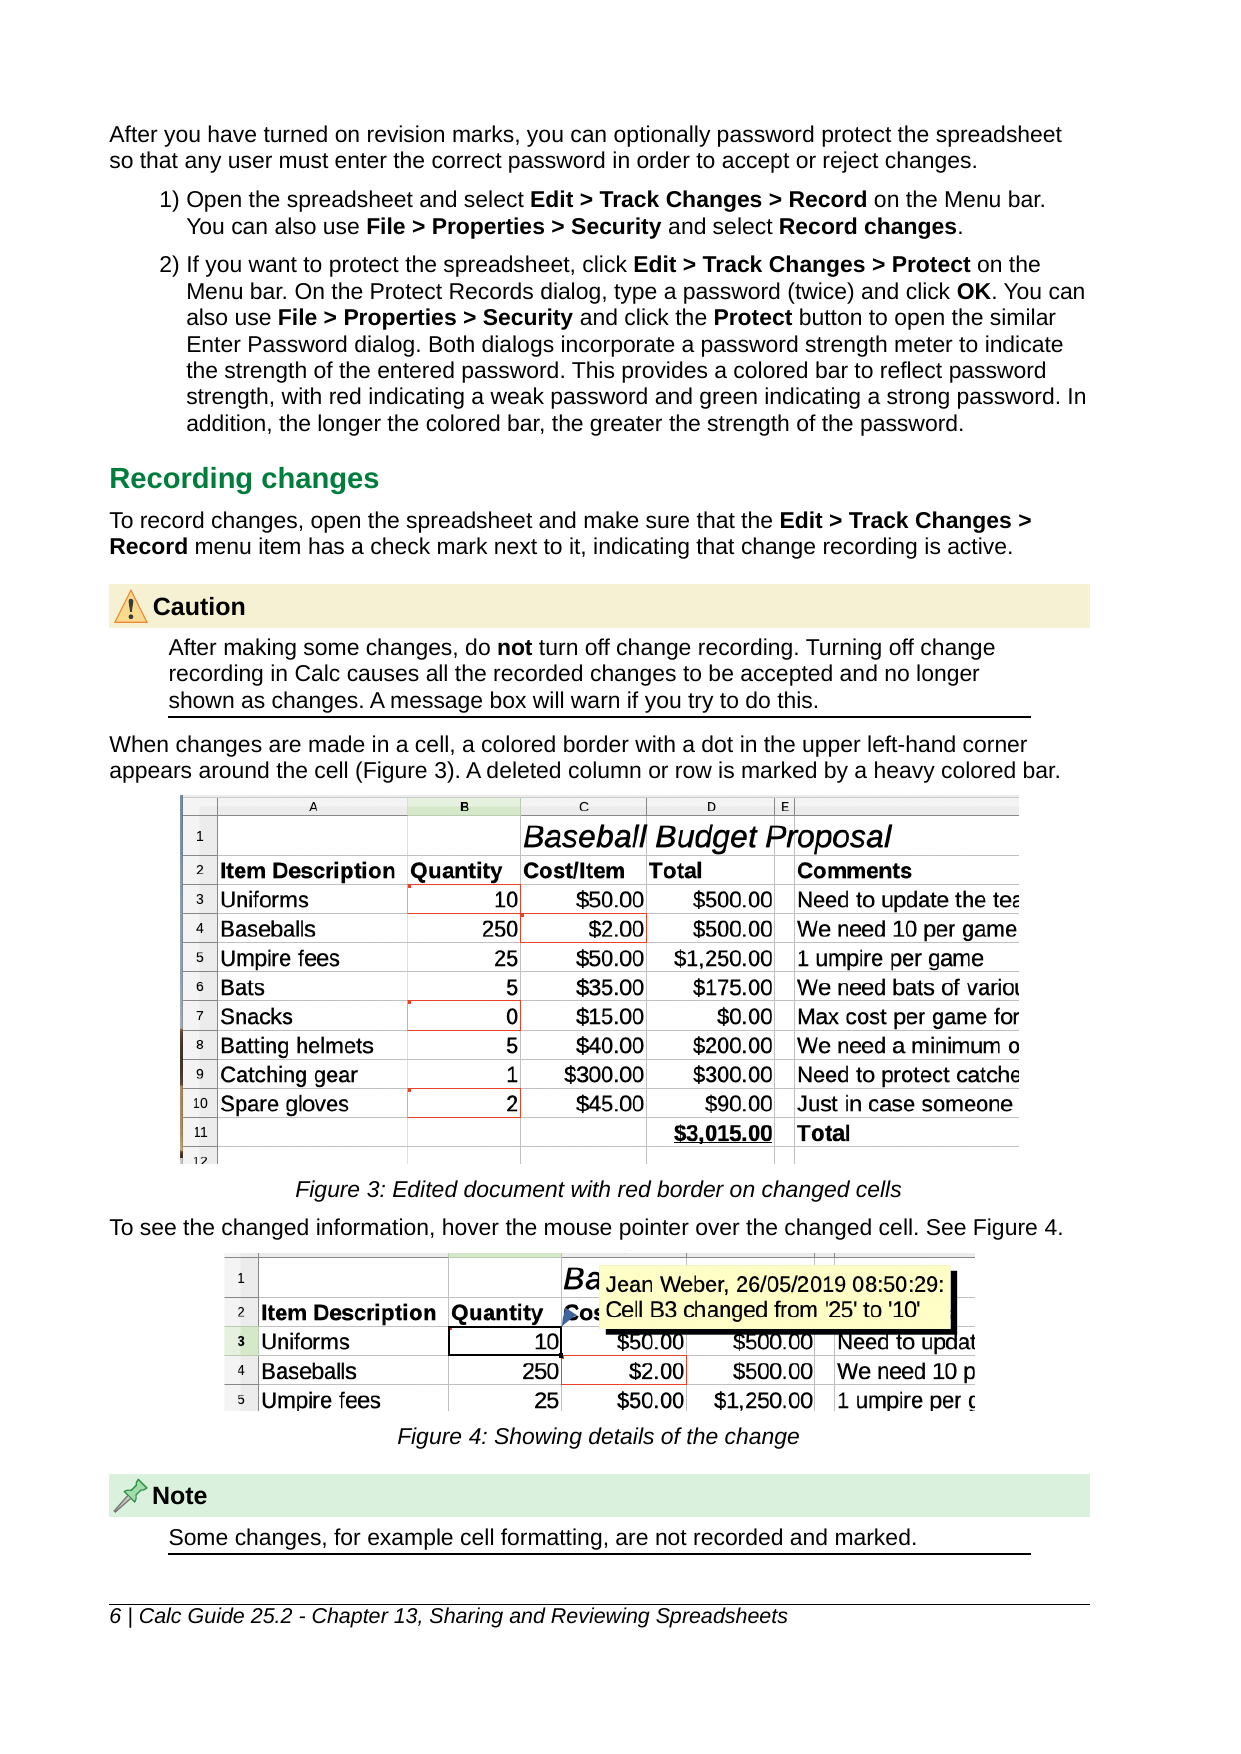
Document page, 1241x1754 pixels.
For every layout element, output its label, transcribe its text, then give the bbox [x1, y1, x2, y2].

text After making some changes, do not turn off change recording. Turning off change recording in Calc causes all the recorded changes to be accepted and no longer shown as changes. A message box will warn if you try to do this. [168, 634, 1031, 716]
list To record changes, open the spreadsheet and make sure that the Edit > Track Changes > Record menu item has a check mark next to it, indicating that change recording is active. [109, 507, 1090, 559]
text When changes are made in a cell, a colored border with a dot in the upper left-hand corner appears around the cell (Figure 3). A deleted column or row is marked by a heavy colored bar. [109, 731, 1090, 783]
list Open the spreadsheet and select Edit > Track Changes > Record on the Menu bar. You can also use File > Properties > Security and select Record changes. [186, 186, 1090, 239]
subtitle Caution [109, 584, 1090, 628]
text Some changes, for example cell formatting, are not recorded and marked. [168, 1523, 1031, 1553]
subtitle Recording changes [109, 461, 1090, 494]
subtitle Note [109, 1474, 1090, 1517]
text Figure 3: Edited document with red border on changed cells [180, 1176, 1019, 1202]
text Figure 4: Showing details of the change [224, 1423, 975, 1449]
text To see the changed information, hover the mouse pointer over the changed cell. See Figure 4. [109, 1214, 1090, 1241]
list After you have turned on revision marks, you can optionally password protect the spreadsheet so that any user must enter the correct password in order to accept or reject changes. [109, 121, 1090, 174]
picture [180, 795, 1019, 1164]
list If you want to protect the spreadsheet, click Edit > Track Changes > Protect on the Menu bar. On the Protect Records dialog, type a password (twice) and click OK. You can also use File > Properties > Security and click the Protect button to open the similar Enter Password dialog. Both dialogs incorporate a password strength meter to indicate the strength of the entered password. This provides a colored bar to reflect password strength, with red indicating a weak password and green indicating a strong password. In addition, the longer the colored bar, the greater the strength of the password. [186, 251, 1090, 436]
picture [224, 1253, 975, 1411]
